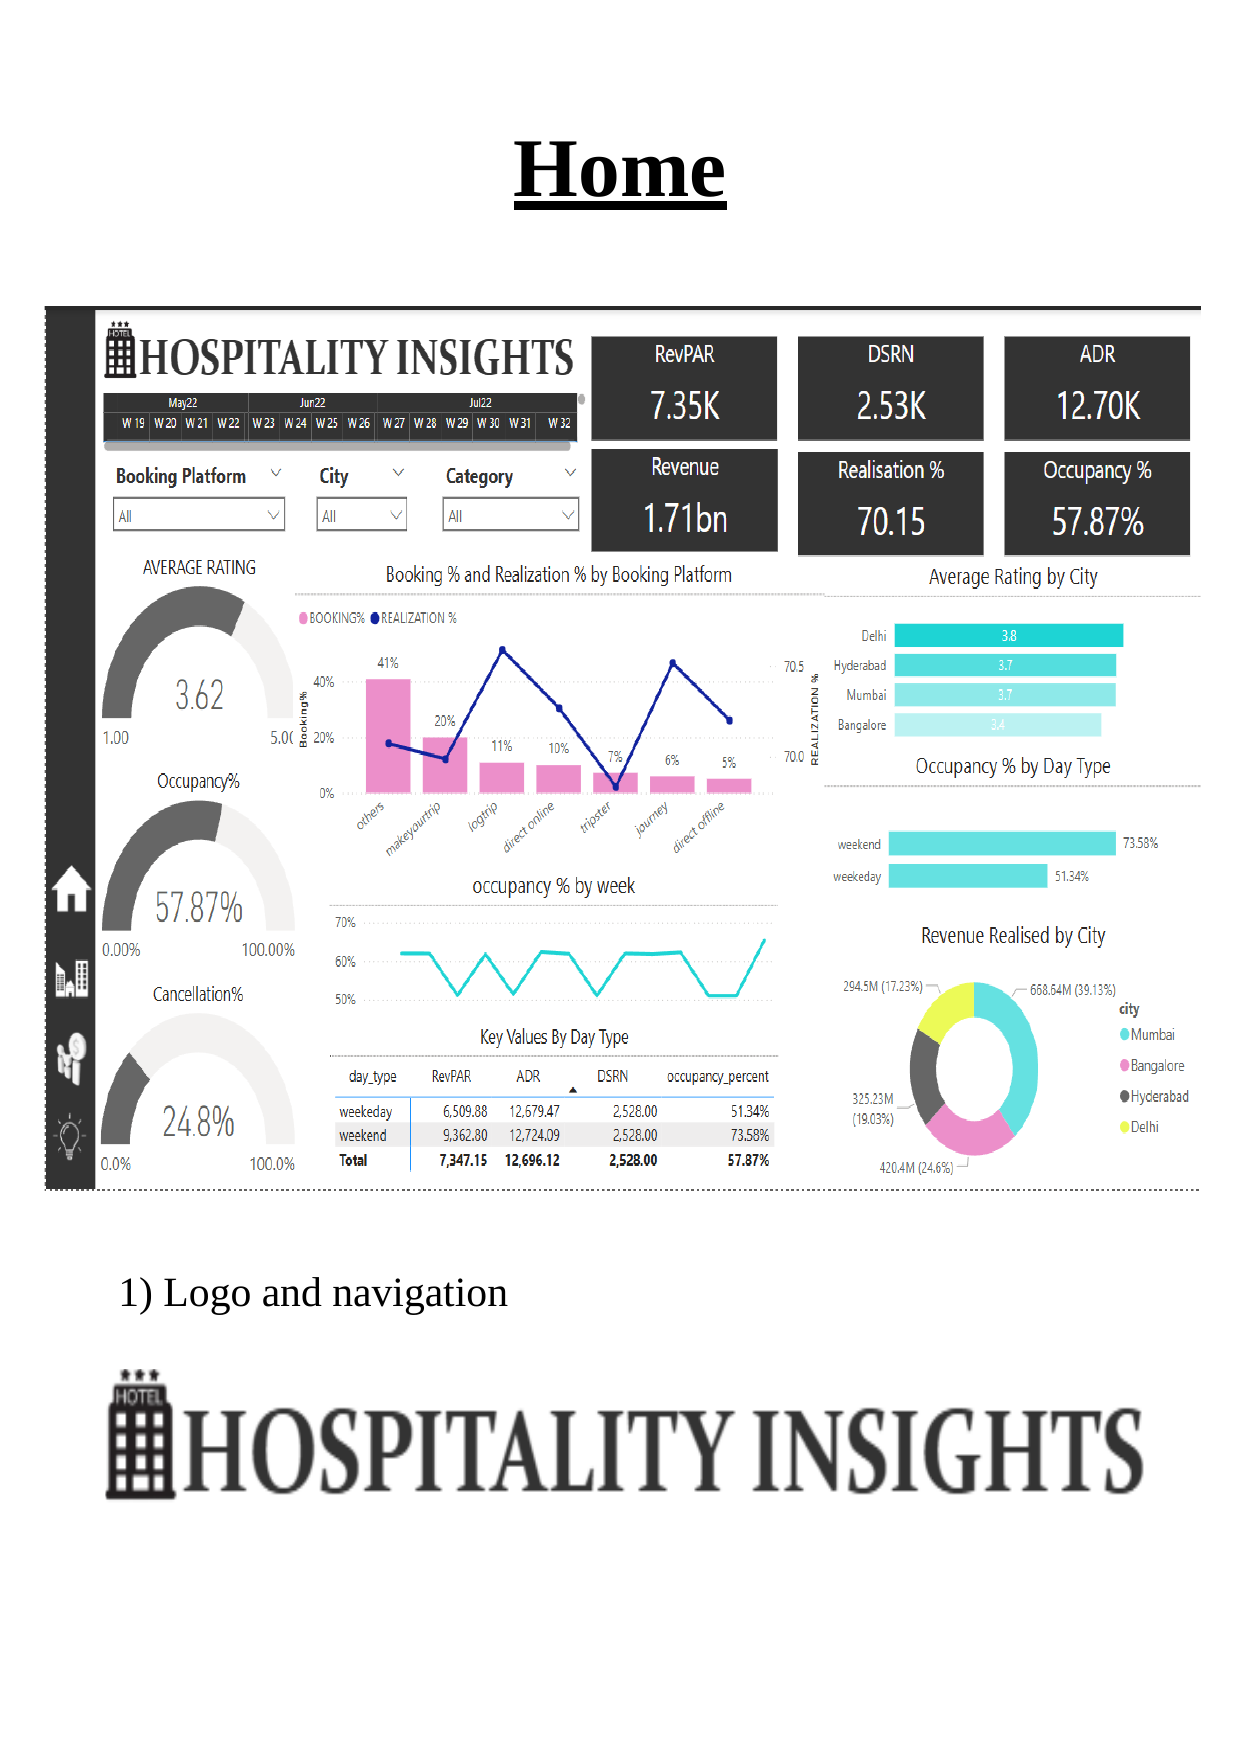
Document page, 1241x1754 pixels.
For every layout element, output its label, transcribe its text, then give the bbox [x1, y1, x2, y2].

picture [44, 306, 1201, 1191]
text 1) Logo and navigation [118, 1268, 1122, 1316]
text Home [118, 118, 1122, 214]
picture [105, 1369, 1163, 1522]
